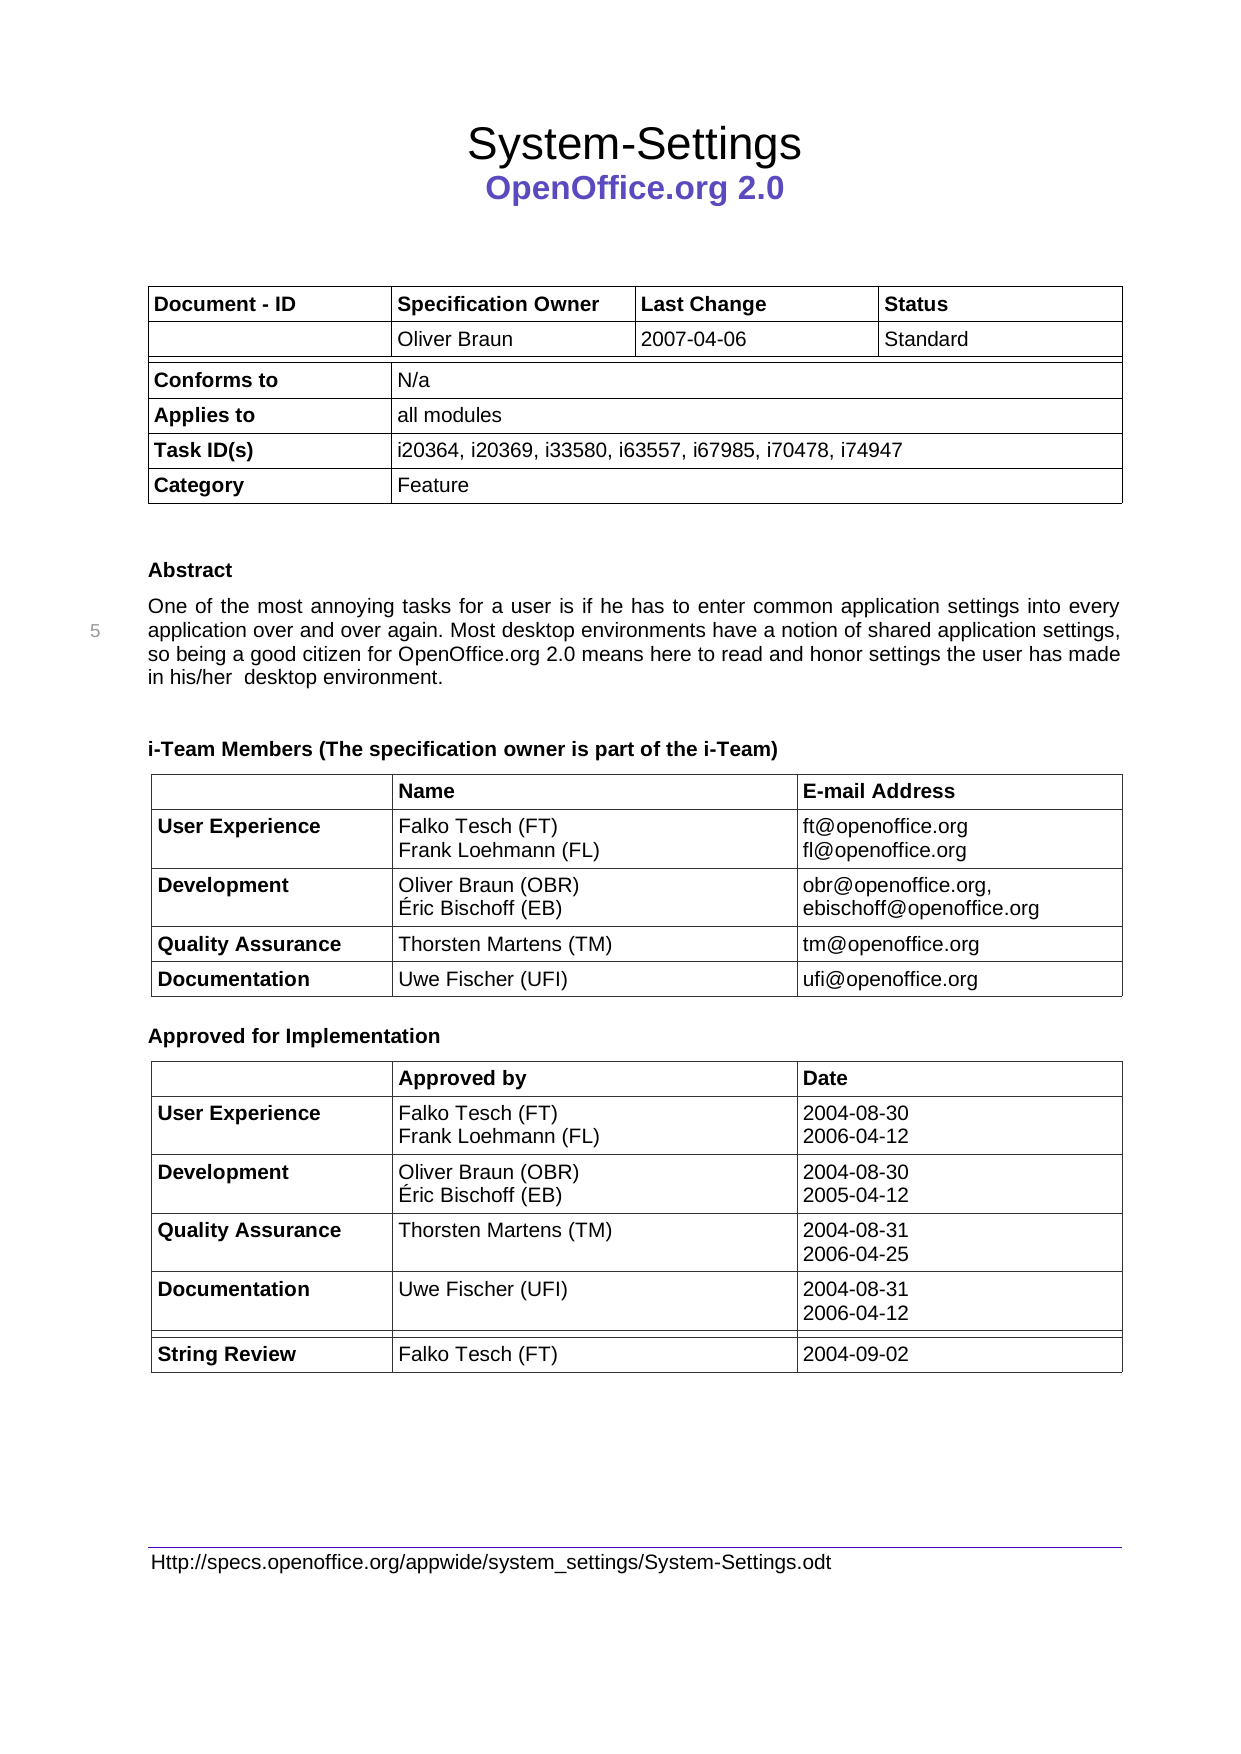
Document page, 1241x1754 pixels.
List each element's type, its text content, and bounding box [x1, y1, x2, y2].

text Abstract [148, 559, 1122, 582]
text Approved for Implementation [148, 1024, 1122, 1048]
table_cell Development [152, 1155, 392, 1213]
table_cell Oliver Braun (OBR) Éric Bischoff (EB) [393, 869, 797, 926]
table_cell Development [152, 869, 392, 926]
table_cell Oliver Braun [392, 322, 635, 356]
table_cell User Experience [152, 810, 392, 868]
table_cell Task ID(s) [149, 434, 391, 468]
table_cell Quality Assurance [152, 1214, 392, 1271]
table_cell N/a [392, 363, 1122, 398]
table_cell Thorsten Martens (TM) [393, 927, 797, 961]
table_cell Standard [879, 322, 1122, 356]
text OpenOffice.org 2.0 [148, 169, 1122, 207]
table_cell 2004-08-31 2006-04-25 [798, 1214, 1122, 1271]
table_cell Documentation [152, 962, 392, 996]
table_cell Documentation [152, 1272, 392, 1330]
table_cell 2004-08-30 2005-04-12 [798, 1155, 1122, 1213]
table_header Name [393, 775, 797, 809]
table_header Specification Owner [392, 287, 635, 321]
table_cell Applies to [149, 399, 391, 433]
table_header Last Change [636, 287, 878, 321]
table_cell [798, 1331, 1122, 1337]
table_header Approved by [393, 1062, 797, 1096]
table_header E-mail Address [798, 775, 1122, 809]
table_cell Thorsten Martens (TM) [393, 1214, 797, 1271]
text i-Team Members (The specification owner is part of the i-Team) [148, 738, 1122, 761]
table_cell Conforms to [149, 363, 391, 398]
table_header Date [798, 1062, 1122, 1096]
table_cell Falko Tesch (FT) Frank Loehmann (FL) [393, 810, 797, 868]
table_cell 2004-08-30 2006-04-12 [798, 1097, 1122, 1154]
text System-Settings [148, 118, 1122, 169]
table_cell 2007-04-06 [636, 322, 878, 356]
table_cell [152, 1331, 392, 1337]
table_cell ufi@openoffice.org [798, 962, 1122, 996]
table_cell 2004-08-31 2006-04-12 [798, 1272, 1122, 1330]
table_cell Falko Tesch (FT) Frank Loehmann (FL) [393, 1097, 797, 1154]
table_cell obr@openoffice.org, ebischoff@openoffice.org [798, 869, 1122, 926]
table_header Document - ID [149, 287, 391, 321]
table_cell ft@openoffice.org fl@openoffice.org [798, 810, 1122, 868]
table_cell String Review [152, 1338, 392, 1372]
table_header [152, 1062, 392, 1096]
table_cell tm@openoffice.org [798, 927, 1122, 961]
table_cell Uwe Fischer (UFI) [393, 1272, 797, 1330]
table_cell Quality Assurance [152, 927, 392, 961]
table_cell [149, 357, 1122, 362]
table_cell Category [149, 469, 391, 503]
text One of the most annoying tasks for a user is if he has to enter common application settings into every application over and over again. Most desktop environments have a notion of shared application settings, so being a good citizen for OpenOffice.org 2.0 means here to read and honor settings the user has made in his/her desktop environment. [148, 595, 1122, 689]
table_cell [393, 1331, 797, 1337]
table_cell [149, 322, 391, 356]
table_cell i20364, i20369, i33580, i63557, i67985, i70478, i74947 [392, 434, 1122, 468]
table_cell all modules [392, 399, 1122, 433]
table_cell Oliver Braun (OBR) Éric Bischoff (EB) [393, 1155, 797, 1213]
table_cell User Experience [152, 1097, 392, 1154]
table_cell 2004-09-02 [798, 1338, 1122, 1372]
table_header [152, 775, 392, 809]
table_header Status [879, 287, 1122, 321]
table_cell Feature [392, 469, 1122, 503]
table_cell Uwe Fischer (UFI) [393, 962, 797, 996]
table_cell Falko Tesch (FT) [393, 1338, 797, 1372]
